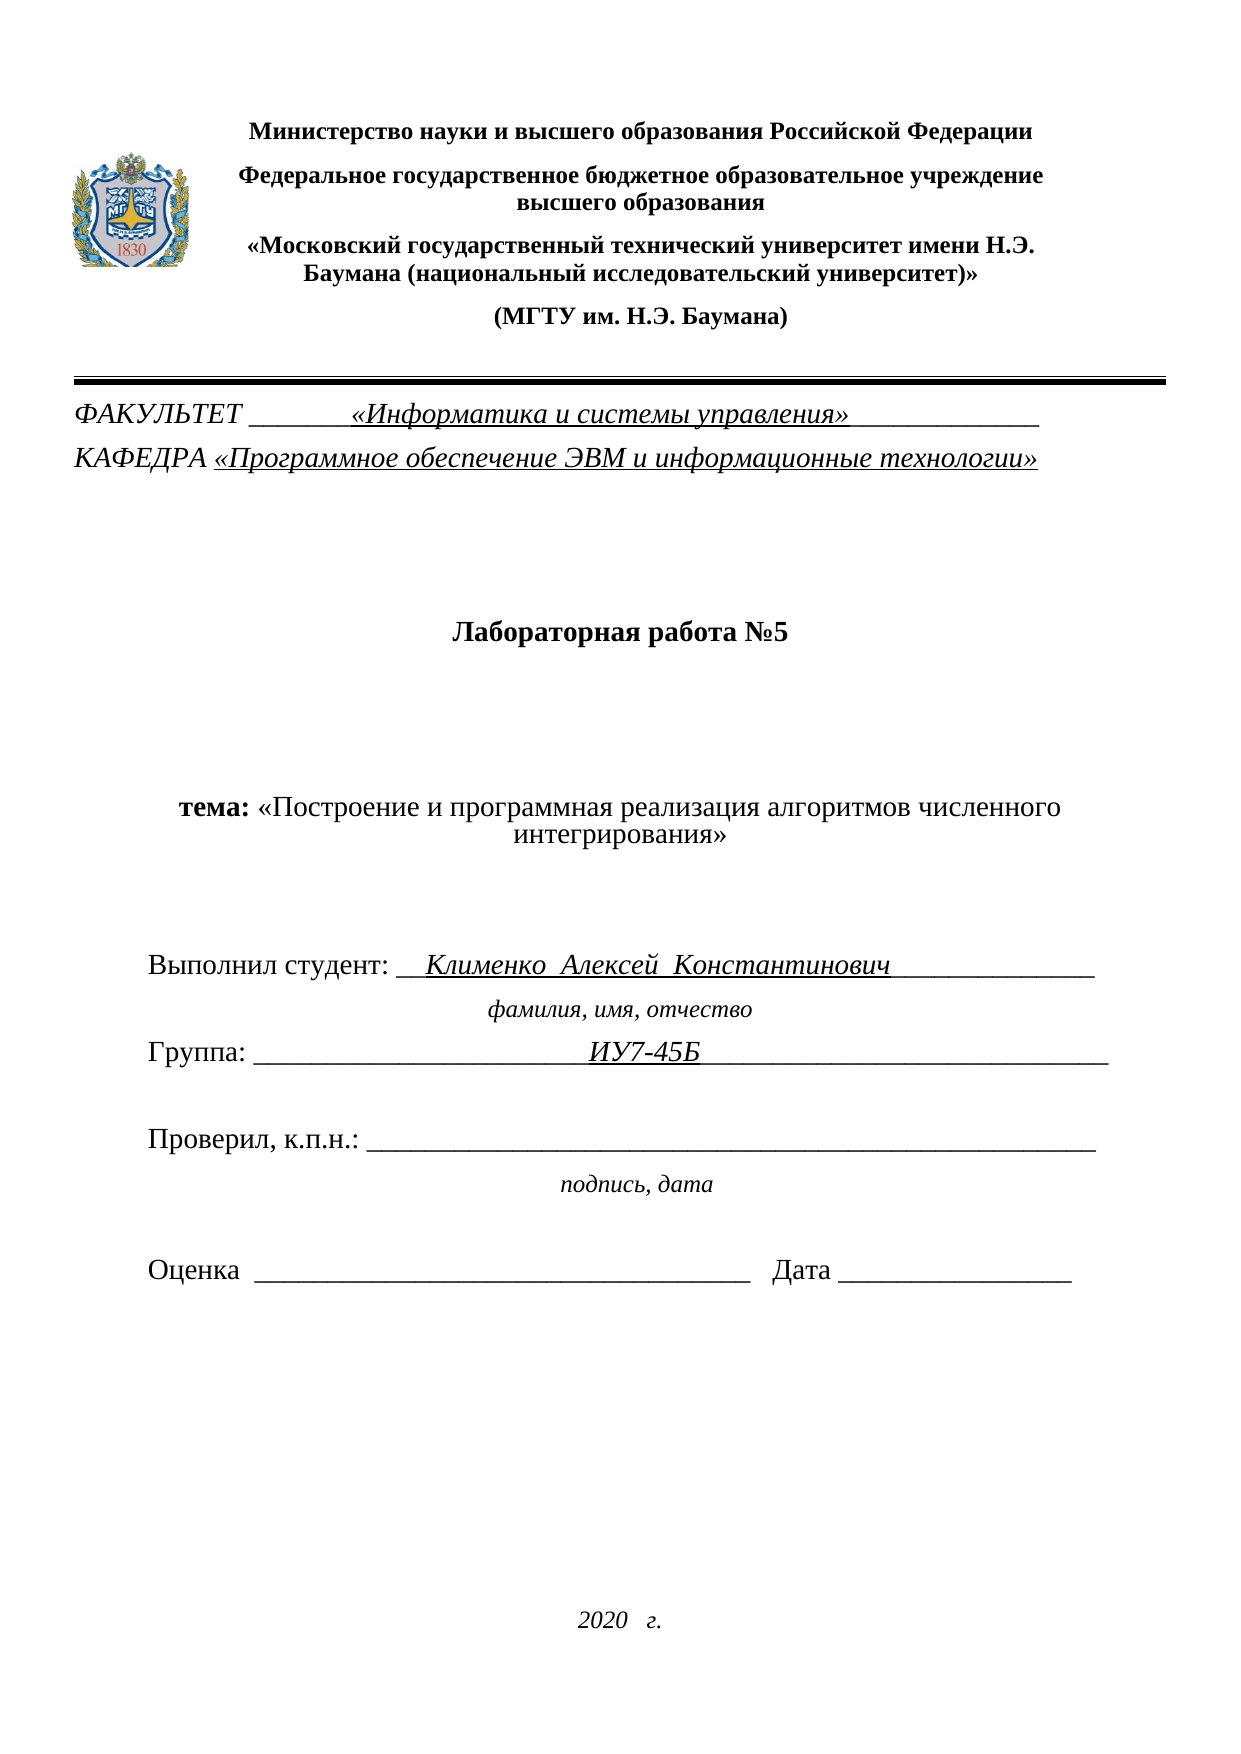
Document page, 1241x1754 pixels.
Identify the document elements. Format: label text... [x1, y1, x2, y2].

table_header [63, 118, 222, 347]
text 2020 г. [74, 1607, 1166, 1634]
text Проверил, к.п.н.: __________________________________________________ [74, 1127, 1166, 1154]
text подпись, дата [148, 1171, 1107, 1198]
text КАФЕДРА «Программное обеспечение ЭВМ и информационные технологии» [74, 445, 1166, 472]
text тема: «Построение и программная реализация алгоритмов численного интегрирования» [74, 794, 1166, 848]
text фамилия, имя, отчество [74, 996, 1166, 1023]
picture [71, 152, 192, 289]
text Выполнил студент: __Клименко Алексей Константинович______________ [74, 952, 1166, 979]
text Оценка __________________________________ Дата ________________ [74, 1258, 1166, 1285]
text Лабораторная работа №5 [74, 620, 1166, 647]
text ФАКУЛЬТЕТ _______«Информатика и системы управления»_____________ [74, 402, 1166, 429]
text Группа: _______________________ИУ7-45Б____________________________ [74, 1040, 1166, 1067]
table_header Министерство науки и высшего образования Российской Федерации Федеральное государственное бюджетное образовательное учреждение высшего образования «Московский государственный технический университет имени Н.Э. Баумана (национальный исследовательский университет)» (МГТУ им. Н.Э. Баумана) [222, 118, 1059, 347]
